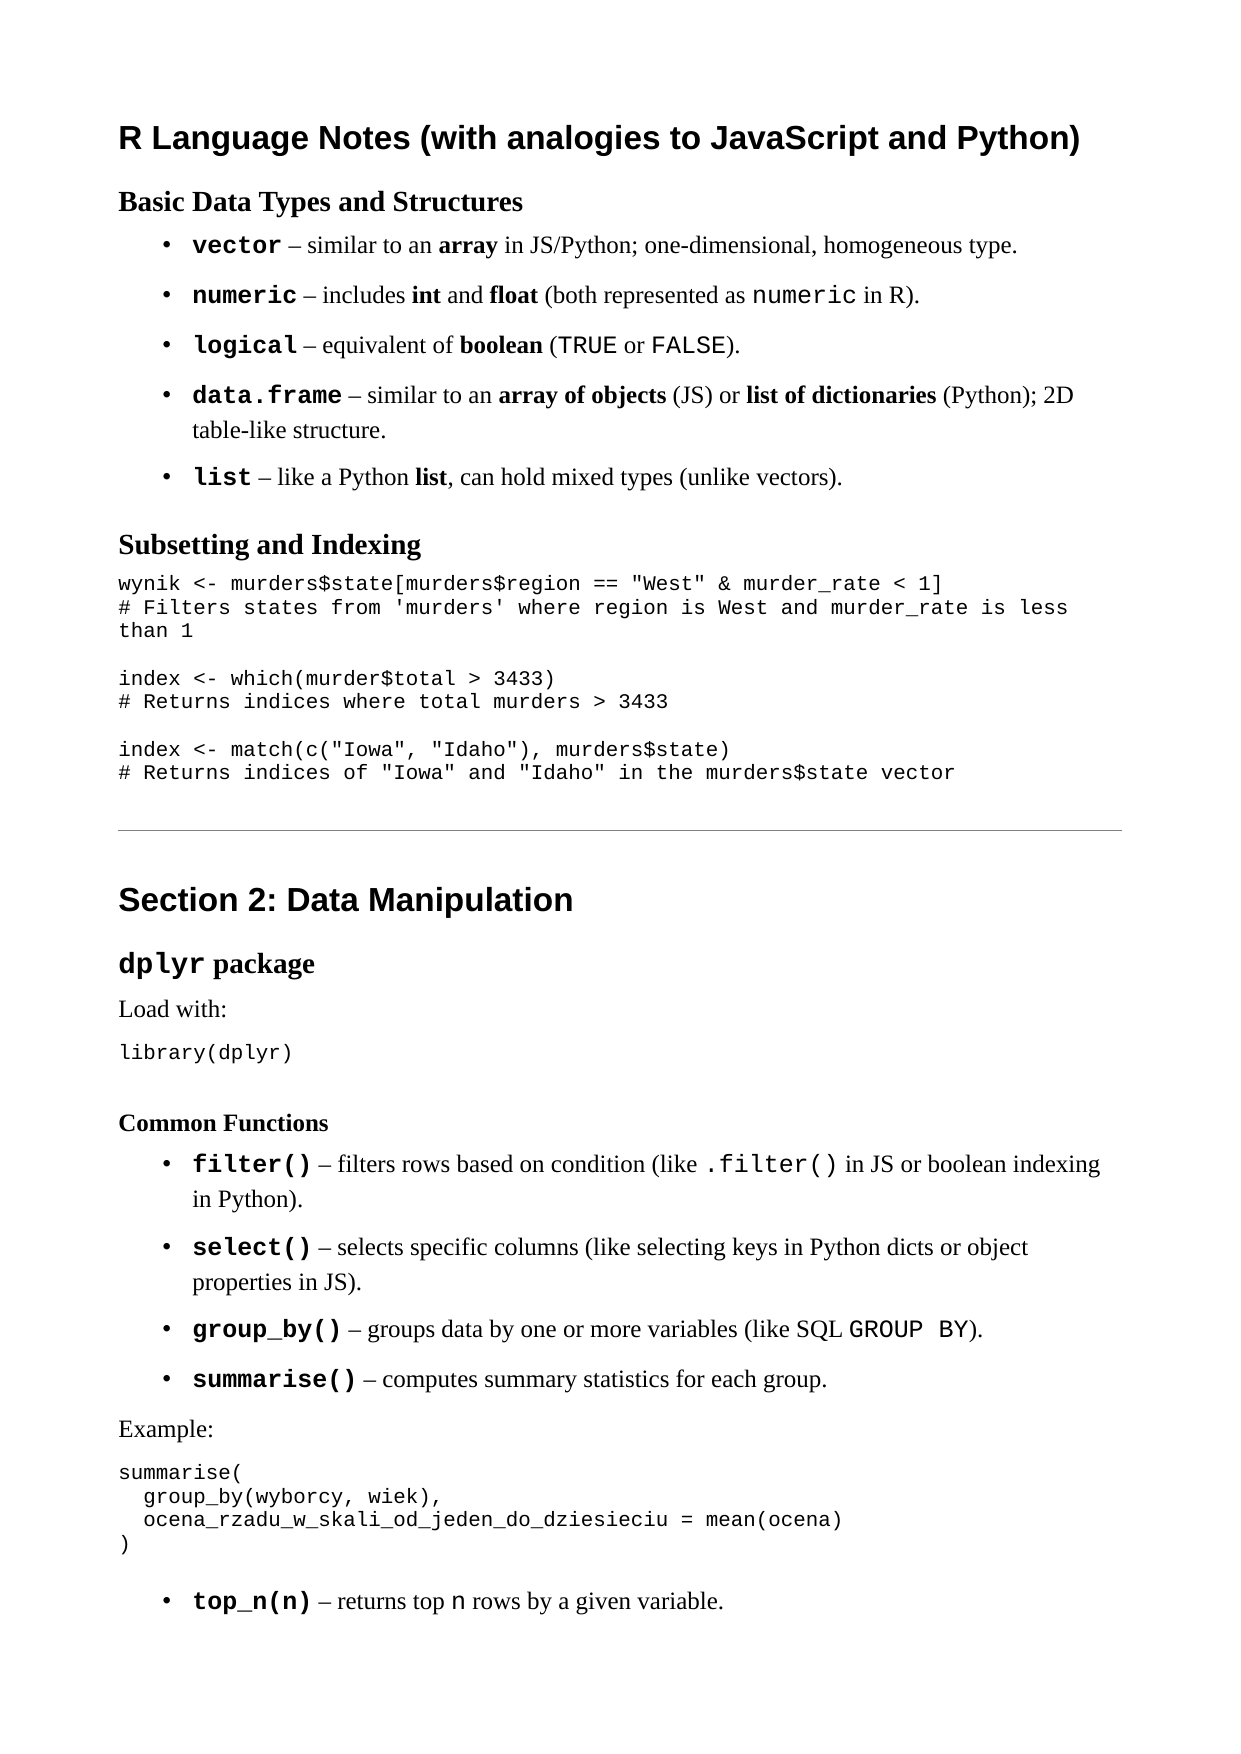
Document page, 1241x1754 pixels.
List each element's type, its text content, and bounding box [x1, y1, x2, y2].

text library(dplyr) [118, 1042, 1122, 1066]
text Example: [118, 1414, 1122, 1443]
list data.frame – similar to an array of objects (JS) or list of dictionaries (Python); 2D table-like structure. [162, 380, 1122, 443]
list list – like a Python list, can hold mixed types (unlike vectors). [162, 462, 1122, 493]
list logical – equivalent of boolean (TRUE or FALSE). [162, 330, 1122, 361]
text # Filters states from 'murders' where region is West and murder_rate is less than 1 [118, 597, 1122, 644]
subtitle R Language Notes (with analogies to JavaScript and Python) [118, 118, 1122, 157]
list summarise() – computes summary statistics for each group. [162, 1364, 1122, 1395]
text # Returns indices of "Iowa" and "Idaho" in the murders$state vector [118, 762, 1122, 786]
text ocena_rzadu_w_skali_od_jeden_do_dziesieciu = mean(ocena) [118, 1509, 1122, 1533]
subtitle Common Functions [118, 1108, 1122, 1136]
list top_n(n) – returns top n rows by a given variable. [162, 1586, 1122, 1617]
text index <- match(c("Iowa", "Idaho"), murders$state) [118, 738, 1122, 762]
list numeric – includes int and float (both represented as numeric in R). [162, 280, 1122, 311]
text Load with: [118, 994, 1122, 1023]
text ) [118, 1533, 1122, 1557]
text index <- which(murder$total > 3433) [118, 668, 1122, 691]
subtitle Basic Data Types and Structures [118, 184, 1122, 217]
text group_by(wyborcy, wiek), [118, 1486, 1122, 1509]
subtitle Subsetting and Indexing [118, 527, 1122, 561]
text summarise( [118, 1462, 1122, 1486]
list filter() – filters rows based on condition (like .filter() in JS or boolean indexing in Python). [162, 1149, 1122, 1213]
subtitle dplyr package [118, 946, 1122, 982]
list group_by() – groups data by one or more variables (like SQL GROUP BY). [162, 1314, 1122, 1345]
list vector – similar to an array in JS/Python; one-dimensional, homogeneous type. [162, 230, 1122, 261]
text # Returns indices where total murders > 3433 [118, 691, 1122, 715]
subtitle Section 2: Data Manipulation [118, 880, 1122, 919]
text wynik <- murders$state[murders$region == "West" & murder_rate < 1] [118, 573, 1122, 597]
list select() – selects specific columns (like selecting keys in Python dicts or object properties in JS). [162, 1232, 1122, 1296]
